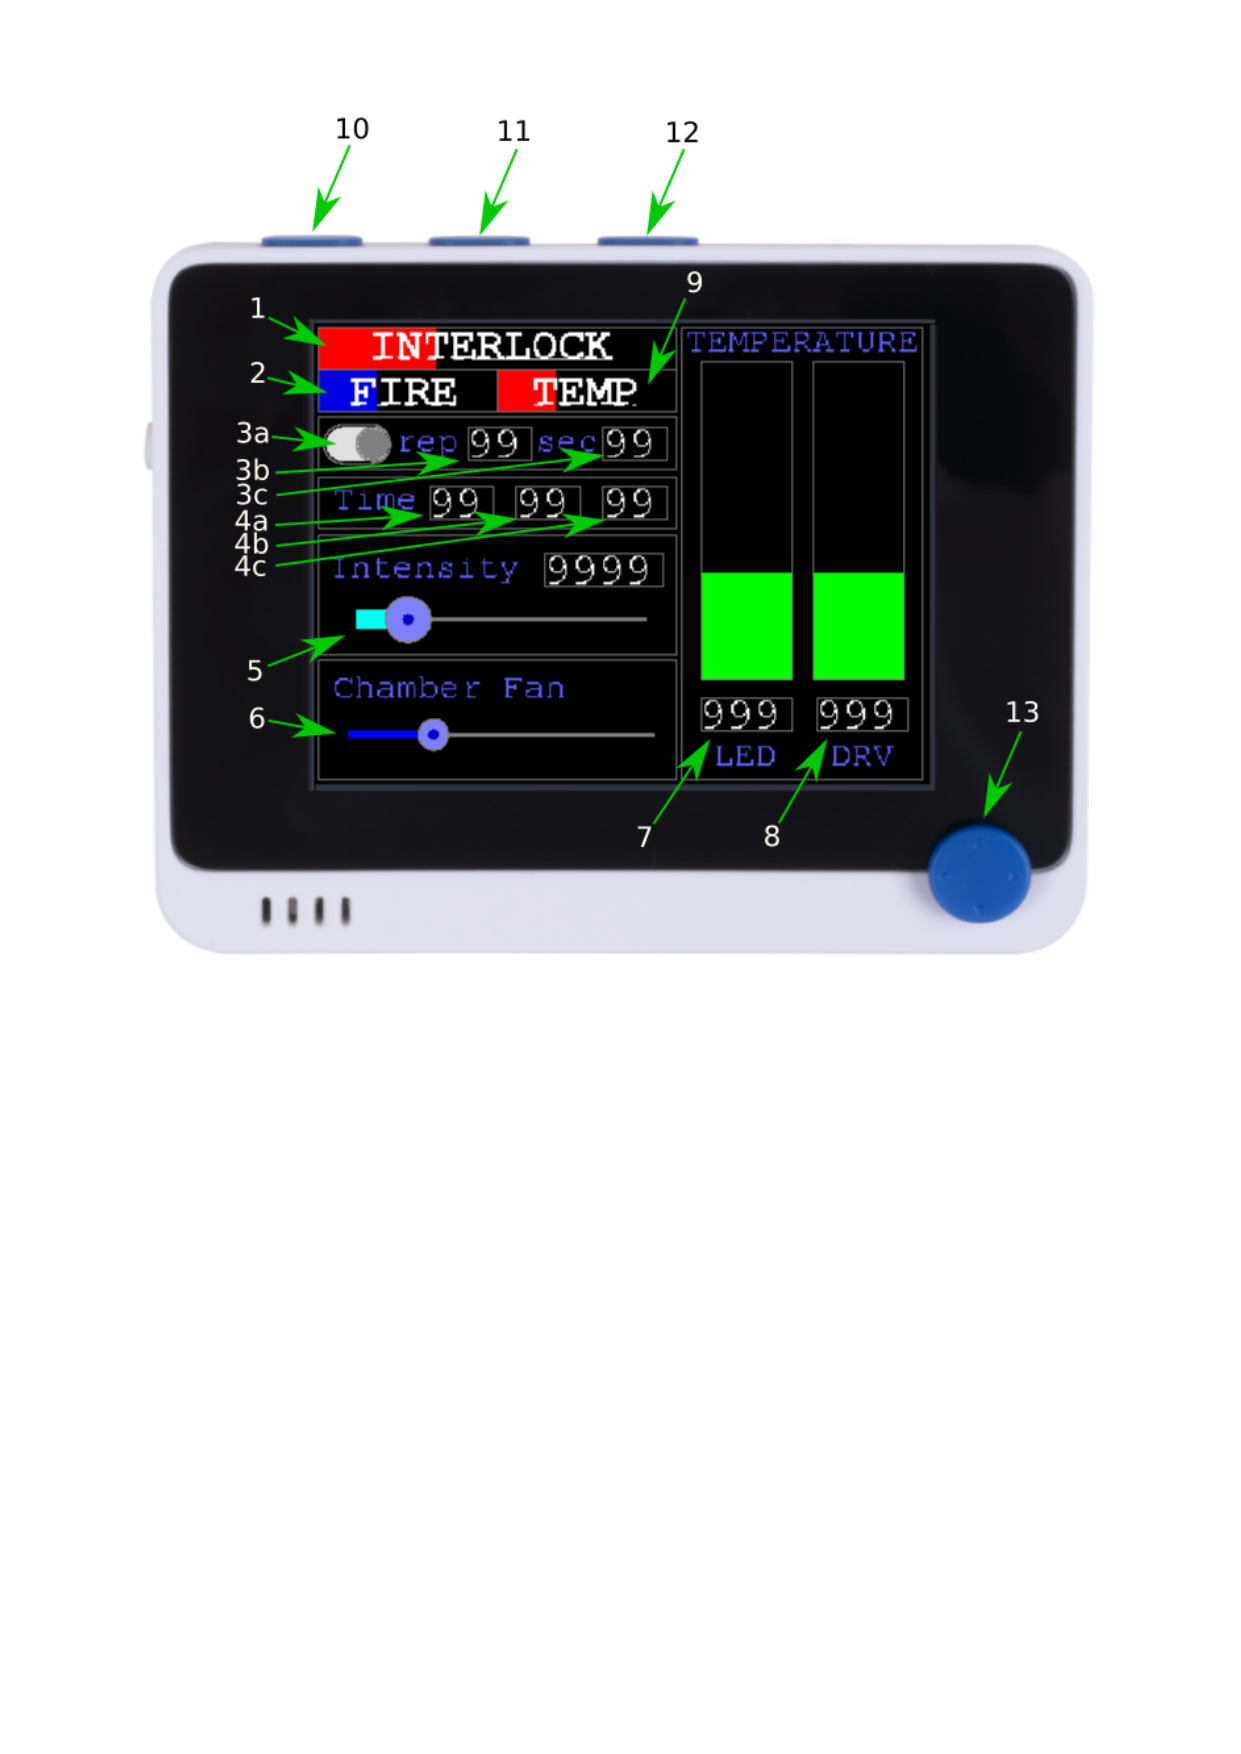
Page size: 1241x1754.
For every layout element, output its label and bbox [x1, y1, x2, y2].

picture [129, 110, 1106, 966]
